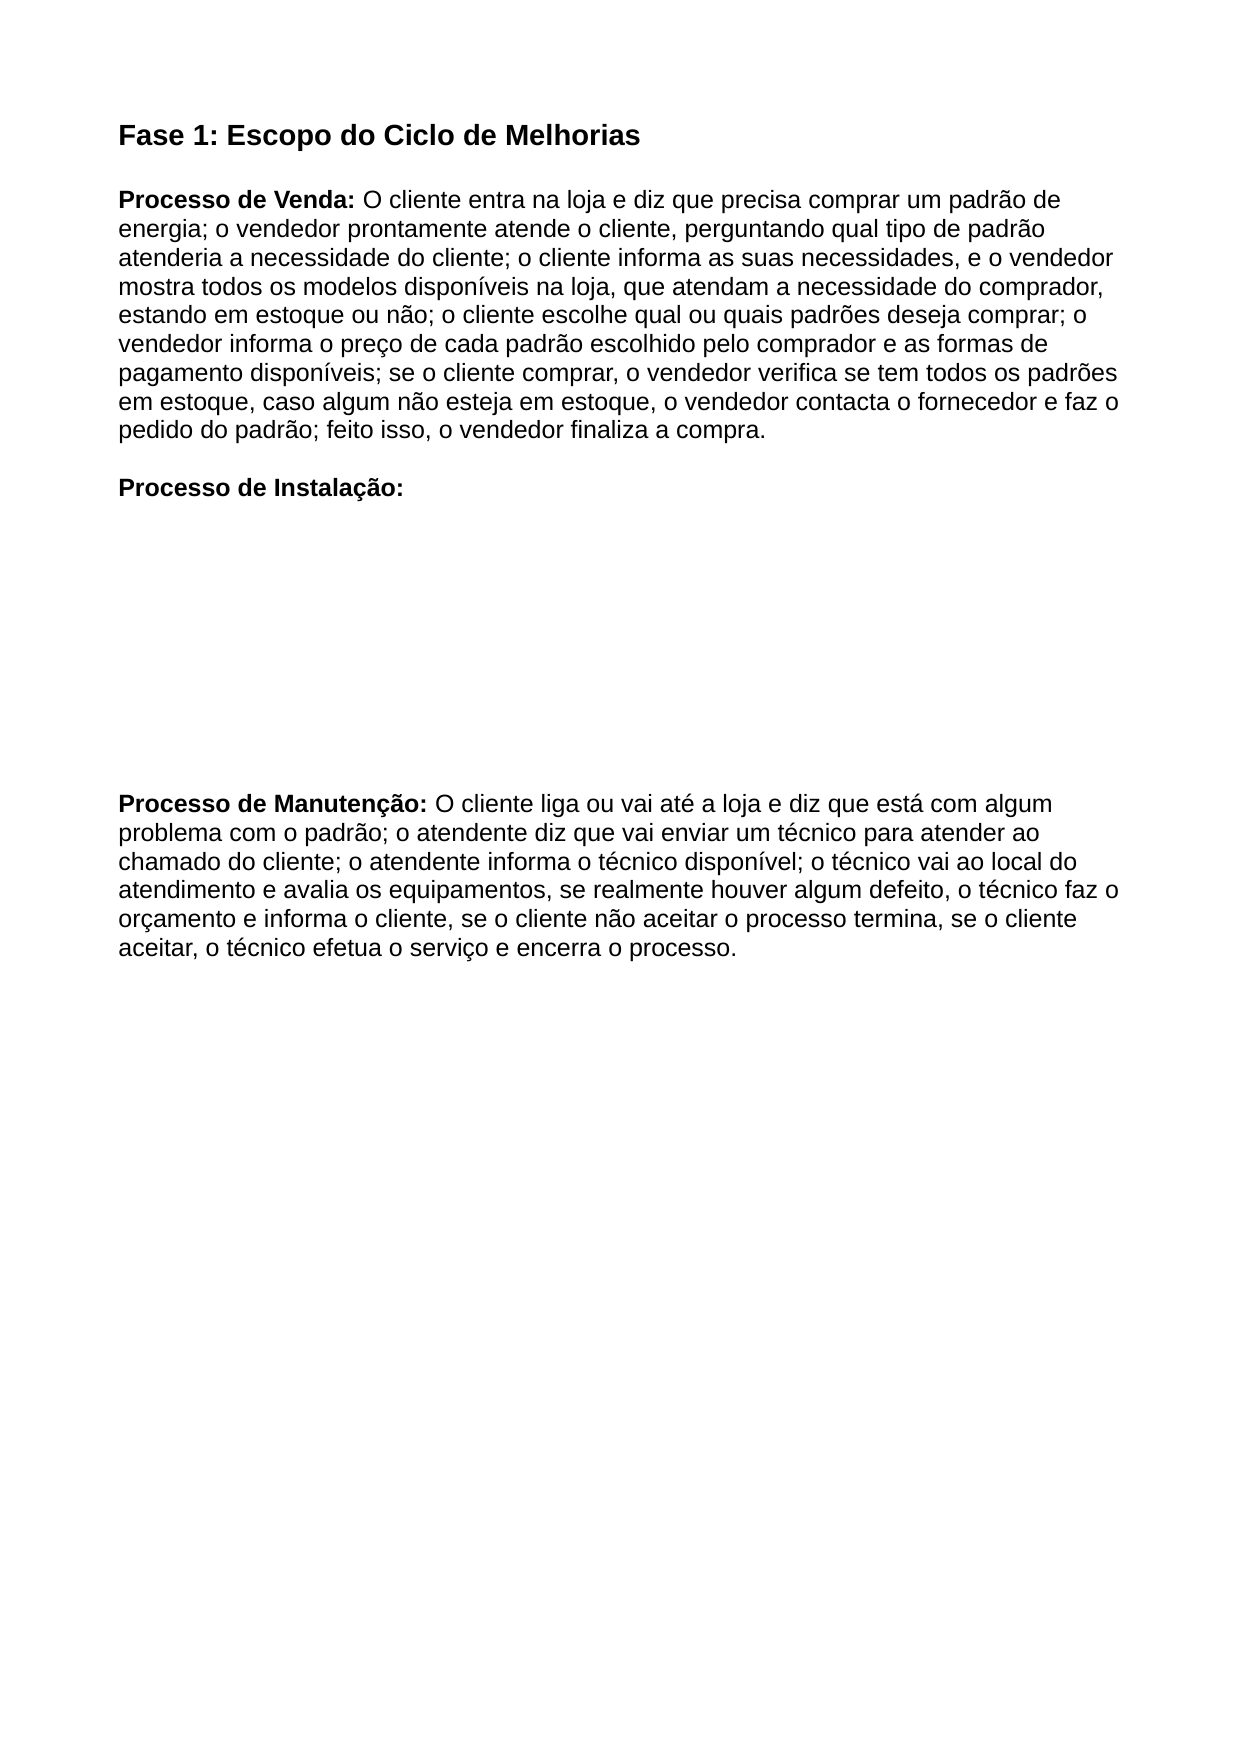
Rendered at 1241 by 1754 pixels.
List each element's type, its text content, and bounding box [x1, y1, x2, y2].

text Processo de Venda: O cliente entra na loja e diz que precisa comprar um padrão de energia; o vendedor prontamente atende o cliente, perguntando qual tipo de padrão atenderia a necessidade do cliente; o cliente informa as suas necessidades, e o vendedor mostra todos os modelos disponíveis na loja, que atendam a necessidade do comprador, estando em estoque ou não; o cliente escolhe qual ou quais padrões deseja comprar; o vendedor informa o preço de cada padrão escolhido pelo comprador e as formas de pagamento disponíveis; se o cliente comprar, o vendedor verifica se tem todos os padrões em estoque, caso algum não esteja em estoque, o vendedor contacta o fornecedor e faz o pedido do padrão; feito isso, o vendedor finaliza a compra. [118, 185, 1122, 444]
text Processo de Instalação: [118, 473, 1122, 501]
text Fase 1: Escopo do Ciclo de Melhorias [118, 118, 1122, 152]
text Processo de Manutenção: O cliente liga ou vai até a loja e diz que está com algum problema com o padrão; o atendente diz que vai enviar um técnico para atender ao chamado do cliente; o atendente informa o técnico disponível; o técnico vai ao local do atendimento e avalia os equipamentos, se realmente houver algum defeito, o técnico faz o orçamento e informa o cliente, se o cliente não aceitar o processo termina, se o cliente aceitar, o técnico efetua o serviço e encerra o processo. [118, 789, 1122, 961]
